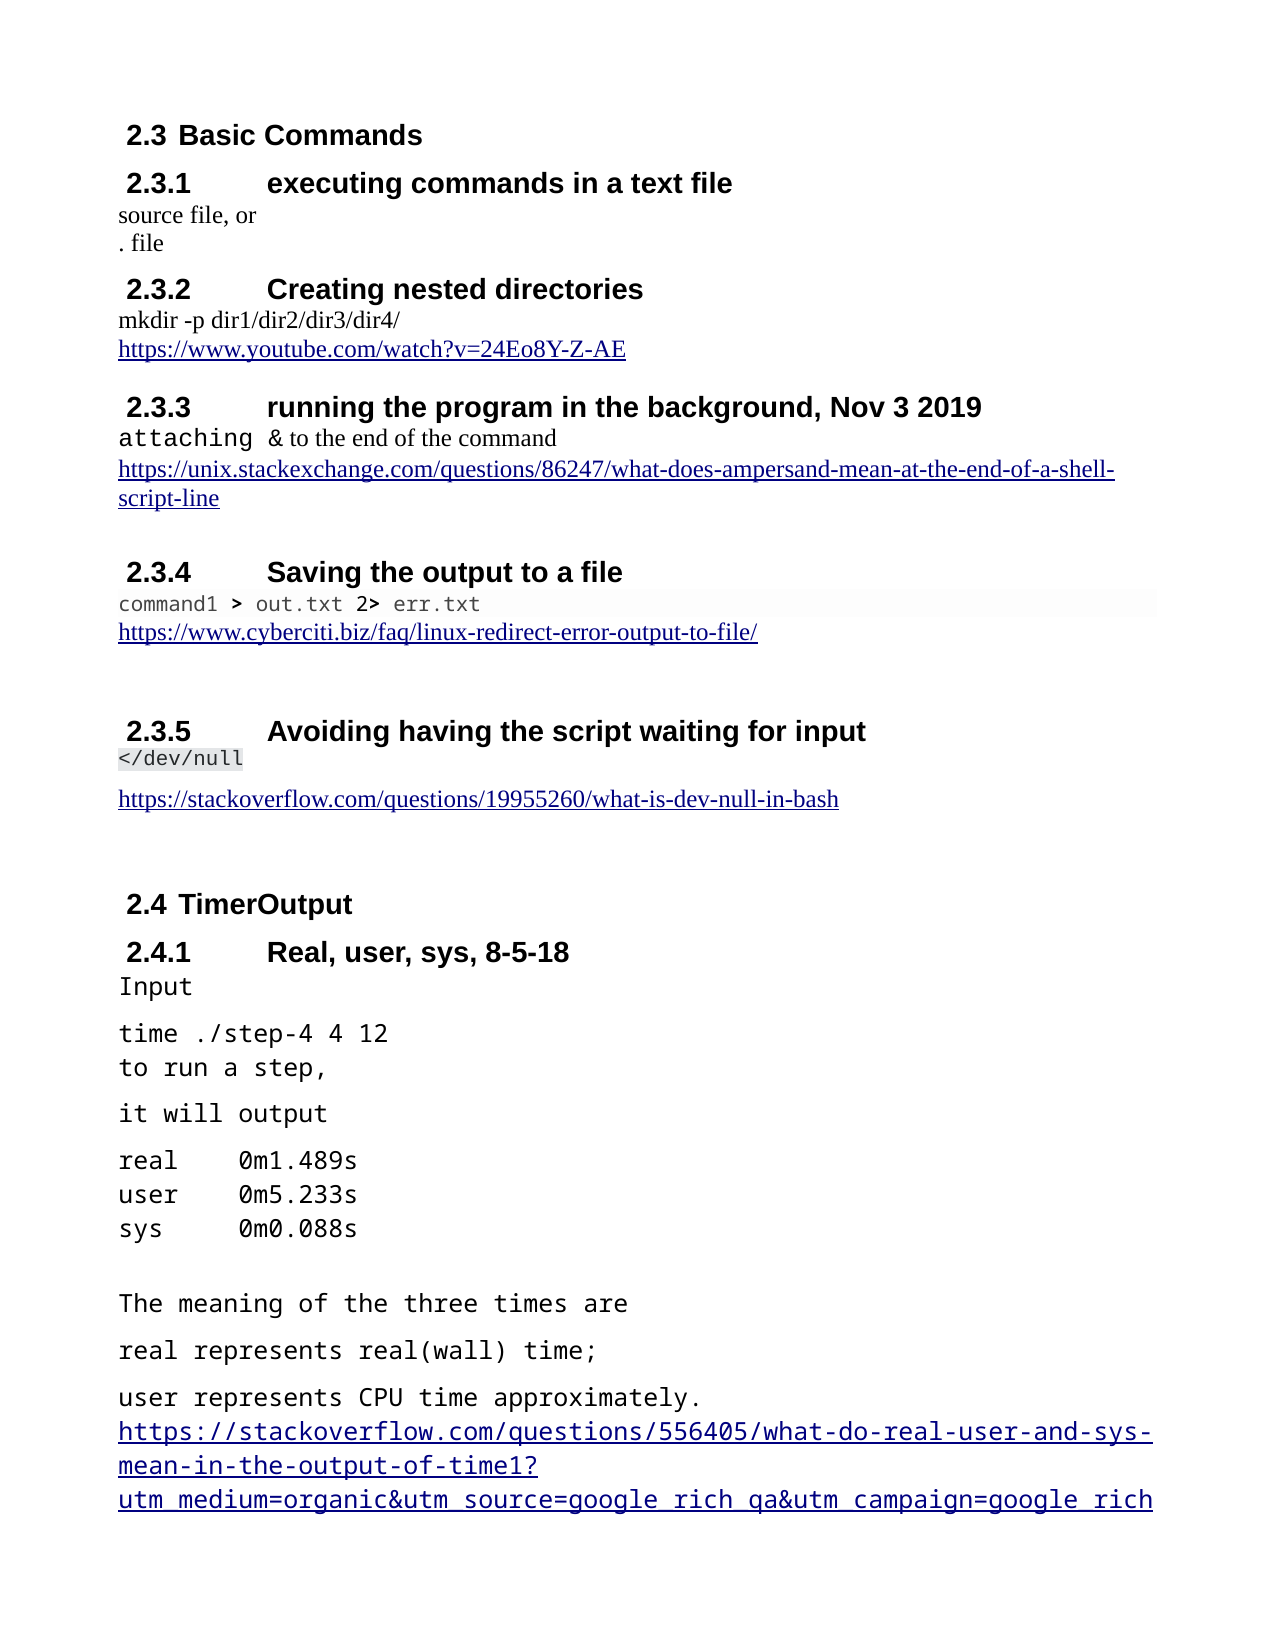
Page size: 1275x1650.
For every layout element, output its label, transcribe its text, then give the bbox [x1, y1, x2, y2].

text https://www.youtube.com/watch?v=24Eo8Y-Z-AE [118, 334, 1157, 363]
subtitle running the program in the background, Nov 3 2019 [118, 390, 1157, 423]
text https://stackoverflow.com/questions/19955260/what-is-dev-null-in-bash [118, 784, 1157, 813]
text https://www.cyberciti.biz/faq/linux-redirect-error-output-to-file/ [118, 617, 1157, 646]
subtitle Creating nested directories [118, 272, 1157, 305]
text Input [118, 969, 1157, 1003]
text attaching & to the end of the command [118, 423, 1157, 454]
subtitle TimerOutput [118, 887, 1157, 921]
text user represents CPU time approximately. https://stackoverflow.com/questions/556405/what-do-real-user-and-sys-mean-in-the-output-of-time1?utm_medium=organic&utm_source=google_rich_qa&utm_campaign=google_rich [118, 1379, 1157, 1516]
text command1 > out.txt 2> err.txt [118, 589, 1157, 617]
subtitle Basic Commands [118, 118, 1157, 152]
subtitle Real, user, sys, 8-5-18 [118, 935, 1157, 969]
text . file [118, 228, 1157, 257]
text it will output [118, 1096, 1157, 1130]
subtitle Avoiding having the script waiting for input [118, 714, 1157, 748]
subtitle Saving the output to a file [118, 555, 1157, 589]
text source file, or [118, 200, 1157, 228]
text mkdir -p dir1/dir2/dir3/dir4/ [118, 305, 1157, 334]
text </dev/null [118, 748, 1157, 771]
subtitle executing commands in a text file [118, 166, 1157, 200]
text https://unix.stackexchange.com/questions/86247/what-does-ampersand-mean-at-the-end-of-a-shell-script-line [118, 454, 1157, 512]
text time ./step-4 4 12 to run a step, [118, 1016, 1157, 1084]
text The meaning of the three times are [118, 1286, 1157, 1320]
text real represents real(wall) time; [118, 1333, 1157, 1367]
text real 0m1.489s user 0m5.233s sys 0m0.088s [118, 1143, 1157, 1274]
